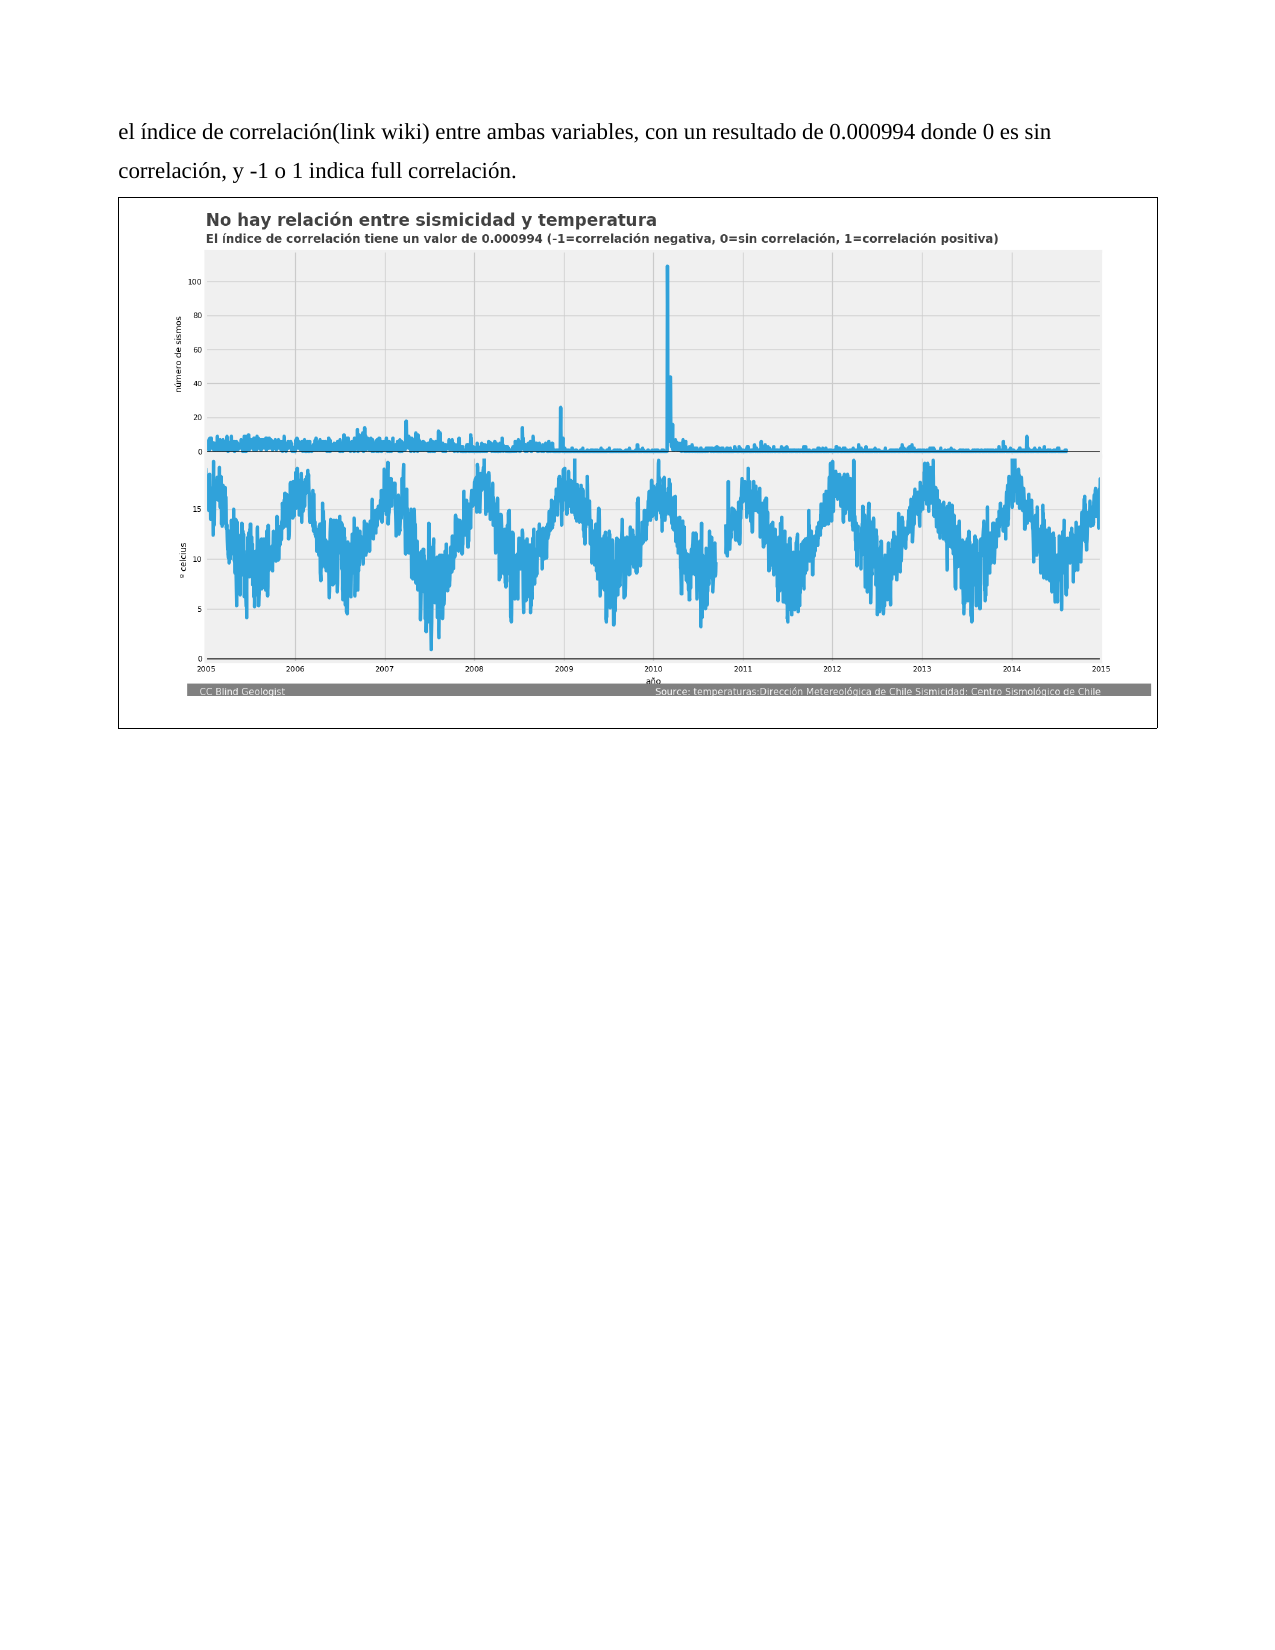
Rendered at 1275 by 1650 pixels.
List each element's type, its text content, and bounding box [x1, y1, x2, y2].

text el índice de correlación(link wiki) entre ambas variables, con un resultado de 0.000994 donde 0 es sin correlación, y -1 o 1 indica full correlación. [118, 118, 1157, 184]
picture [123, 202, 1152, 696]
table_header [119, 198, 1157, 728]
